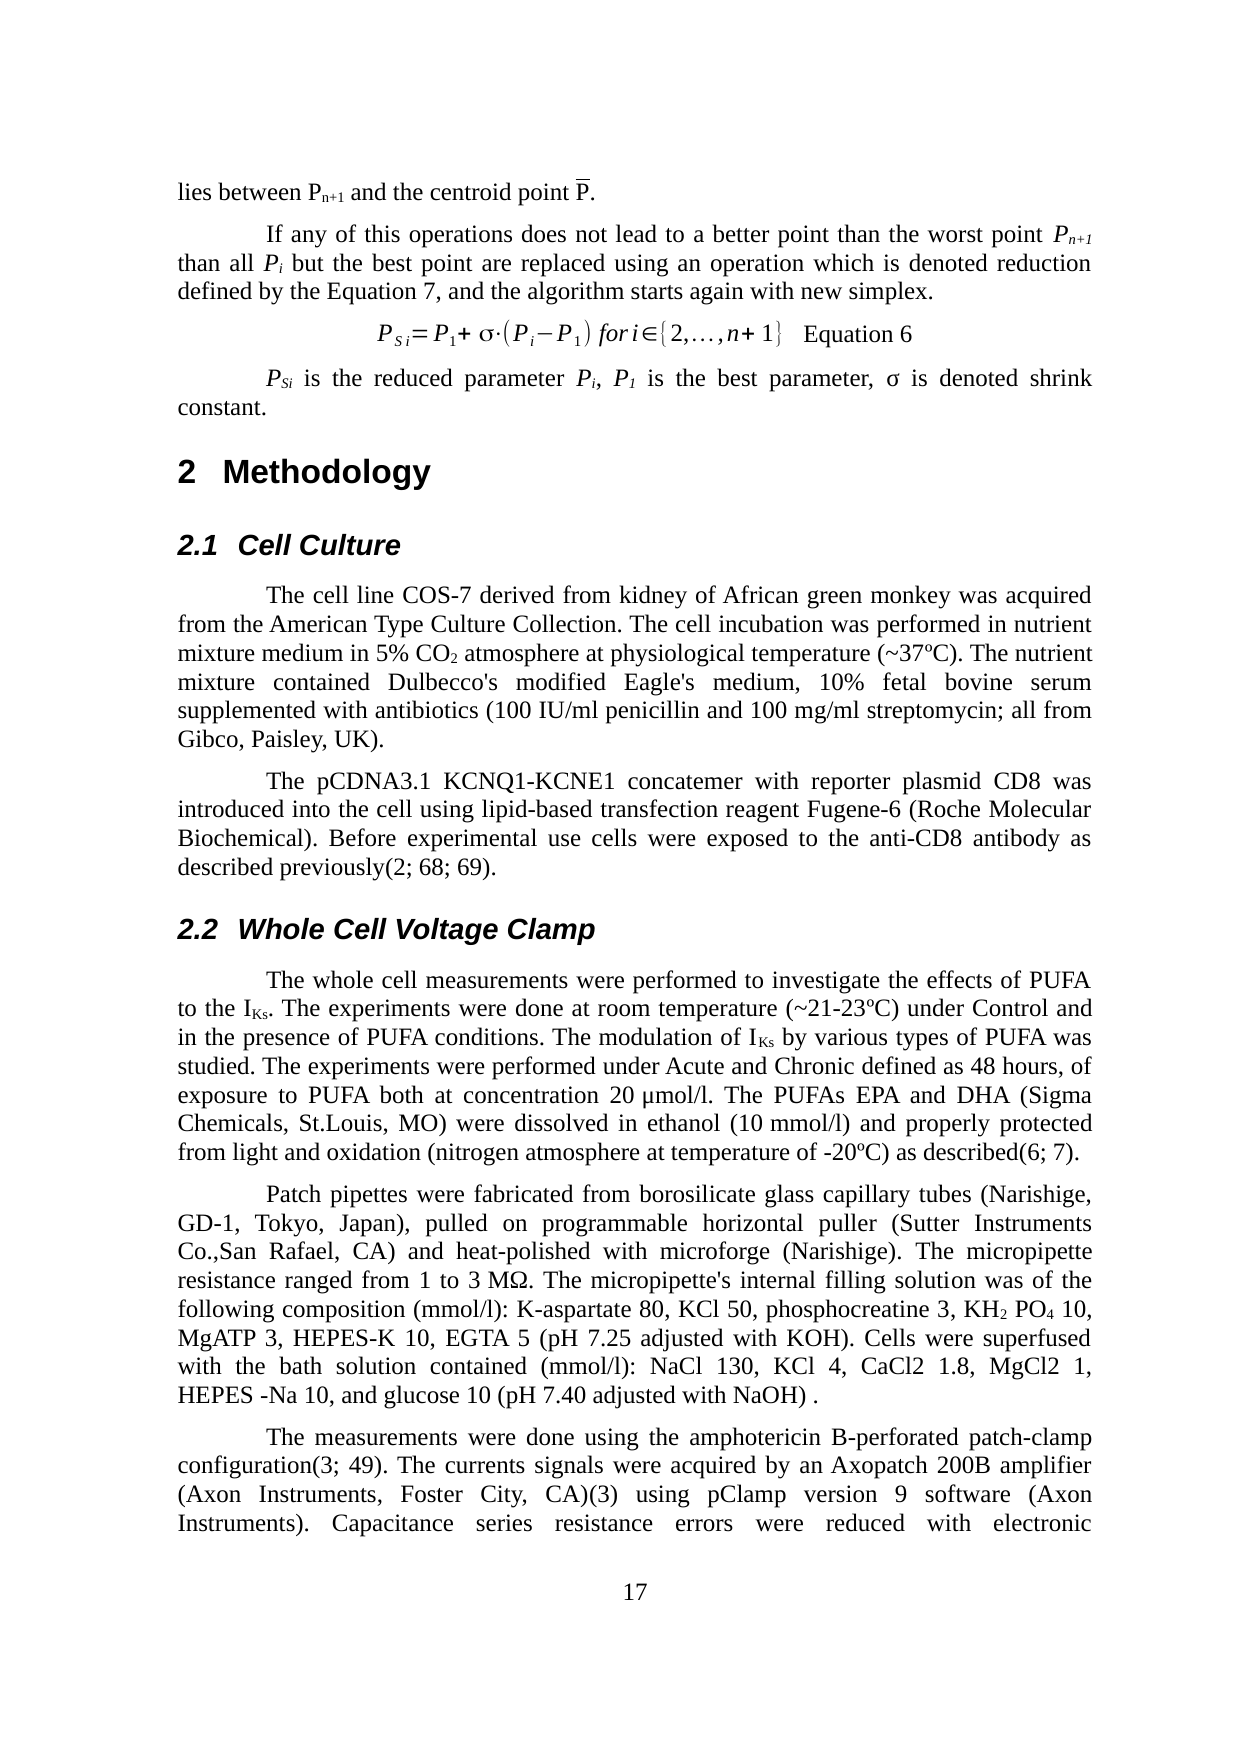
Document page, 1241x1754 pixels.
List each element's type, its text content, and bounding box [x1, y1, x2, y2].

subtitle Whole Cell Voltage Clamp [177, 912, 1093, 946]
text lies between Pn+1 and the centroid point P. [177, 177, 1093, 206]
subtitle Cell Culture [177, 528, 1093, 561]
text Patch pipettes were fabricated from borosilicate glass capillary tubes (Narishige, GD-1, Tokyo, Japan), pulled on programmable horizontal puller (Sutter Instruments Co.,San Rafael, CA) and heat-polished with microforge (Narishige). The micropipette resistance ranged from 1 to 3 MΩ. The micropipette's internal filling solution was of the following composition (mmol/l): K-aspartate 80, KCl 50, phosphocreatine 3, KH2 PO4 10, MgATP 3, HEPES-K 10, EGTA 5 (pH 7.25 adjusted with KOH). Cells were superfused with the bath solution contained (mmol/l): NaCl 130, KCl 4, CaCl2 1.8, MgCl2 1, HEPES -Na 10, and glucose 10 (pH 7.40 adjusted with NaOH) . [177, 1179, 1093, 1409]
text The cell line COS-7 derived from kidney of African green monkey was acquired from the American Type Culture Collection. The cell incubation was performed in nutrient mixture medium in 5% CO2 atmosphere at physiological temperature (~37ºC). The nutrient mixture contained Dulbecco's modified Eagle's medium, 10% fetal bovine serum supplemented with antibiotics (100 IU/ml penicillin and 100 mg/ml streptomycin; all from Gibco, Paisley, UK). [177, 580, 1093, 753]
text If any of this operations does not lead to a better point than the worst point Pn+1 than all Pi but the best point are replaced using an operation which is denoted reduction defined by the Equation 7, and the algorithm starts again with new simplex. [177, 219, 1093, 305]
text The pCDNA3.1 KCNQ1-KCNE1 concatemer with reporter plasmid CD8 was introduced into the cell using lipid-based transfection reagent Fugene-6 (Roche Molecular Biochemical). Before experimental use cells were exposed to the anti-CD8 antibody as described previously(2; 68; 69). [177, 766, 1093, 881]
text PSi is the reduced parameter Pi, P1 is the best parameter, σ is denoted shrink constant. [177, 363, 1093, 420]
subtitle Methodology [177, 452, 1093, 490]
text The measurements were done using the amphotericin B-perforated patch-clamp configuration(3; 49). The currents signals were acquired by an Axopatch 200B amplifier (Axon Instruments, Foster City, CA)(3) using pClamp version 9 software (Axon Instruments). Capacitance series resistance errors were reduced with electronic [177, 1422, 1093, 1537]
text Equation 6 [177, 318, 1093, 350]
text The whole cell measurements were performed to investigate the effects of PUFA to the IKs. The experiments were done at room temperature (~21-23ºC) under Control and in the presence of PUFA conditions. The modulation of IKs by various types of PUFA was studied. The experiments were performed under Acute and Chronic defined as 48 hours, of exposure to PUFA both at concentration 20 μmol/l. The PUFAs EPA and DHA (Sigma Chemicals, St.Louis, MO) were dissolved in ethanol (10 mmol/l) and properly protected from light and oxidation (nitrogen atmosphere at temperature of -20ºC) as described(6; 7). [177, 965, 1093, 1166]
